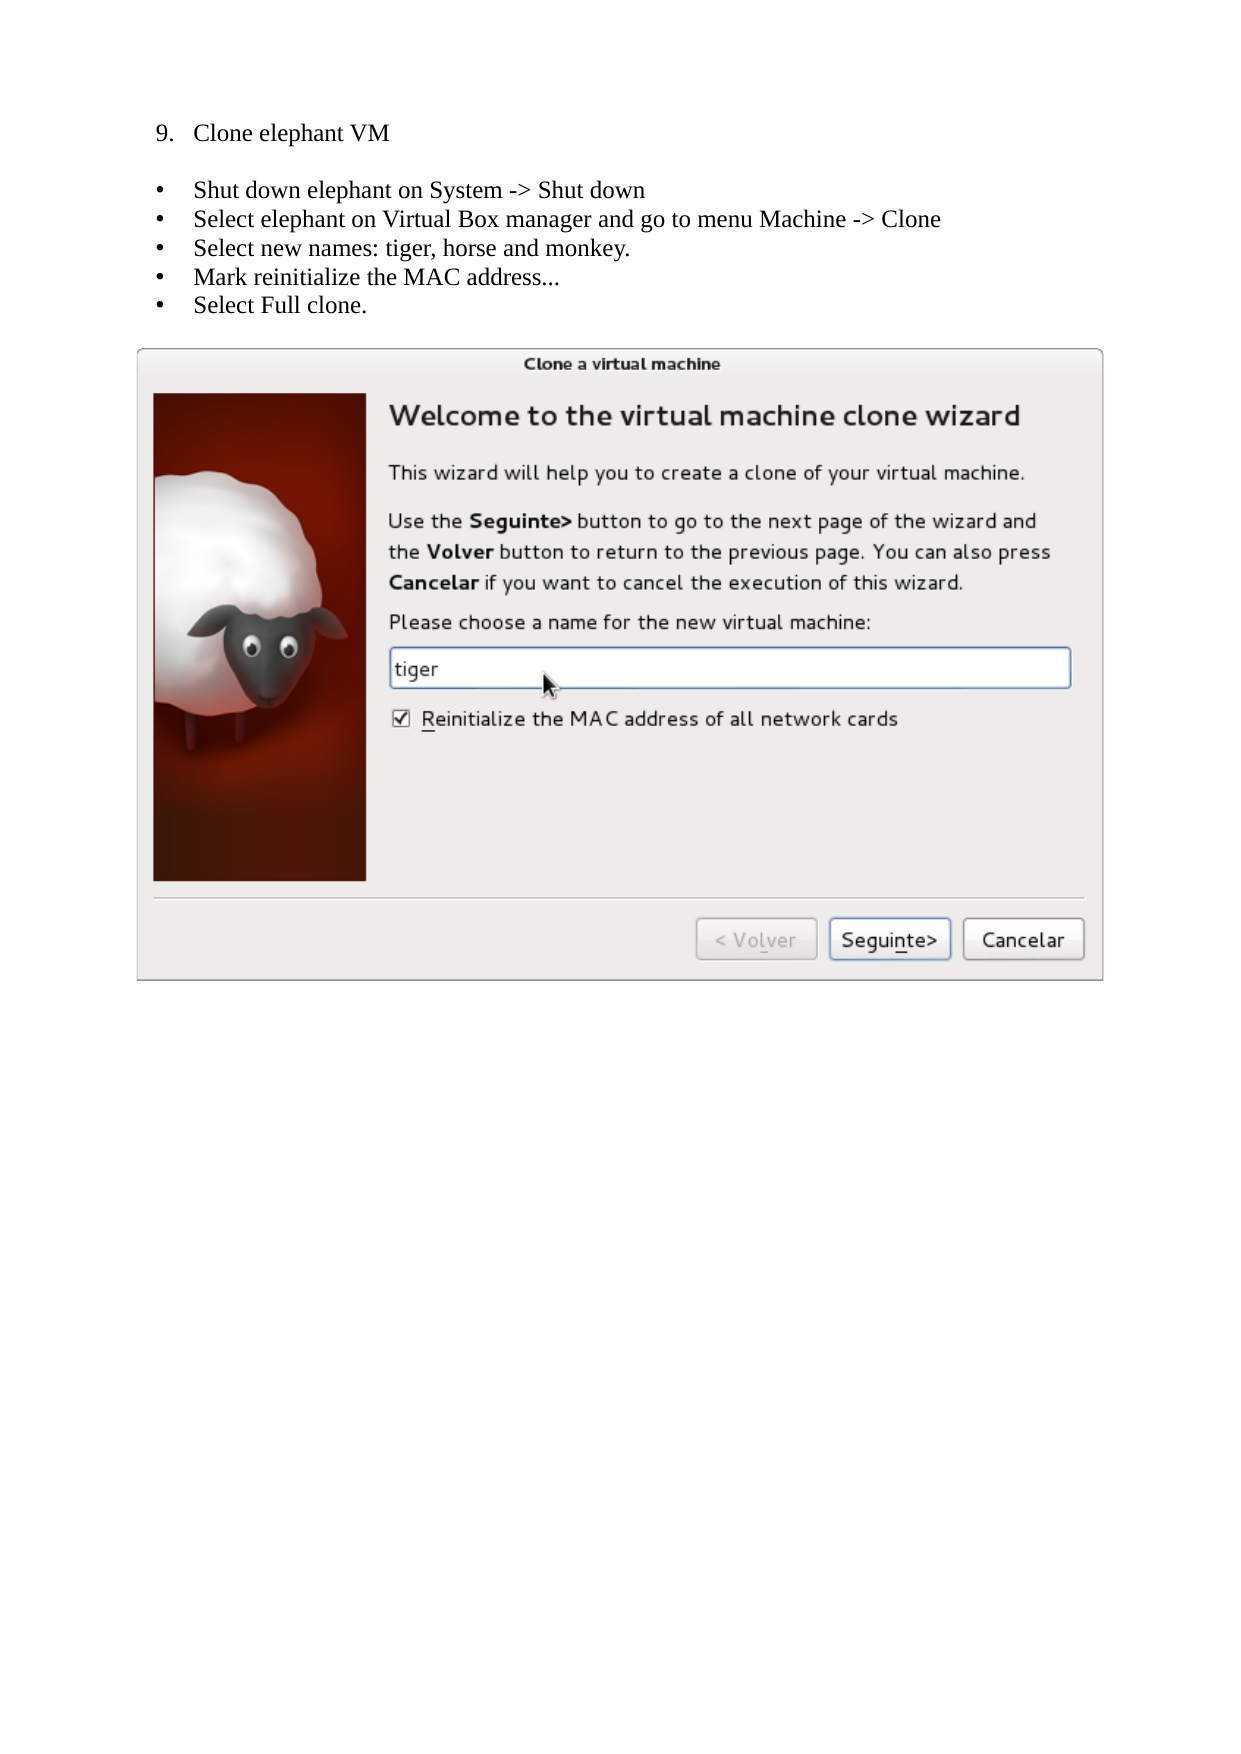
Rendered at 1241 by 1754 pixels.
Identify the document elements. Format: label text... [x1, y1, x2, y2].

list Clone elephant VM [156, 118, 1122, 147]
list Shut down elephant on System -> Shut down [156, 176, 1122, 204]
list Select Full clone. [156, 291, 1122, 319]
list Mark reinitialize the MAC address... [156, 262, 1122, 291]
picture [136, 348, 1104, 981]
list Select new names: tiger, horse and monkey. [156, 233, 1122, 262]
list Select elephant on Virtual Box manager and go to menu Machine -> Clone [156, 204, 1122, 233]
